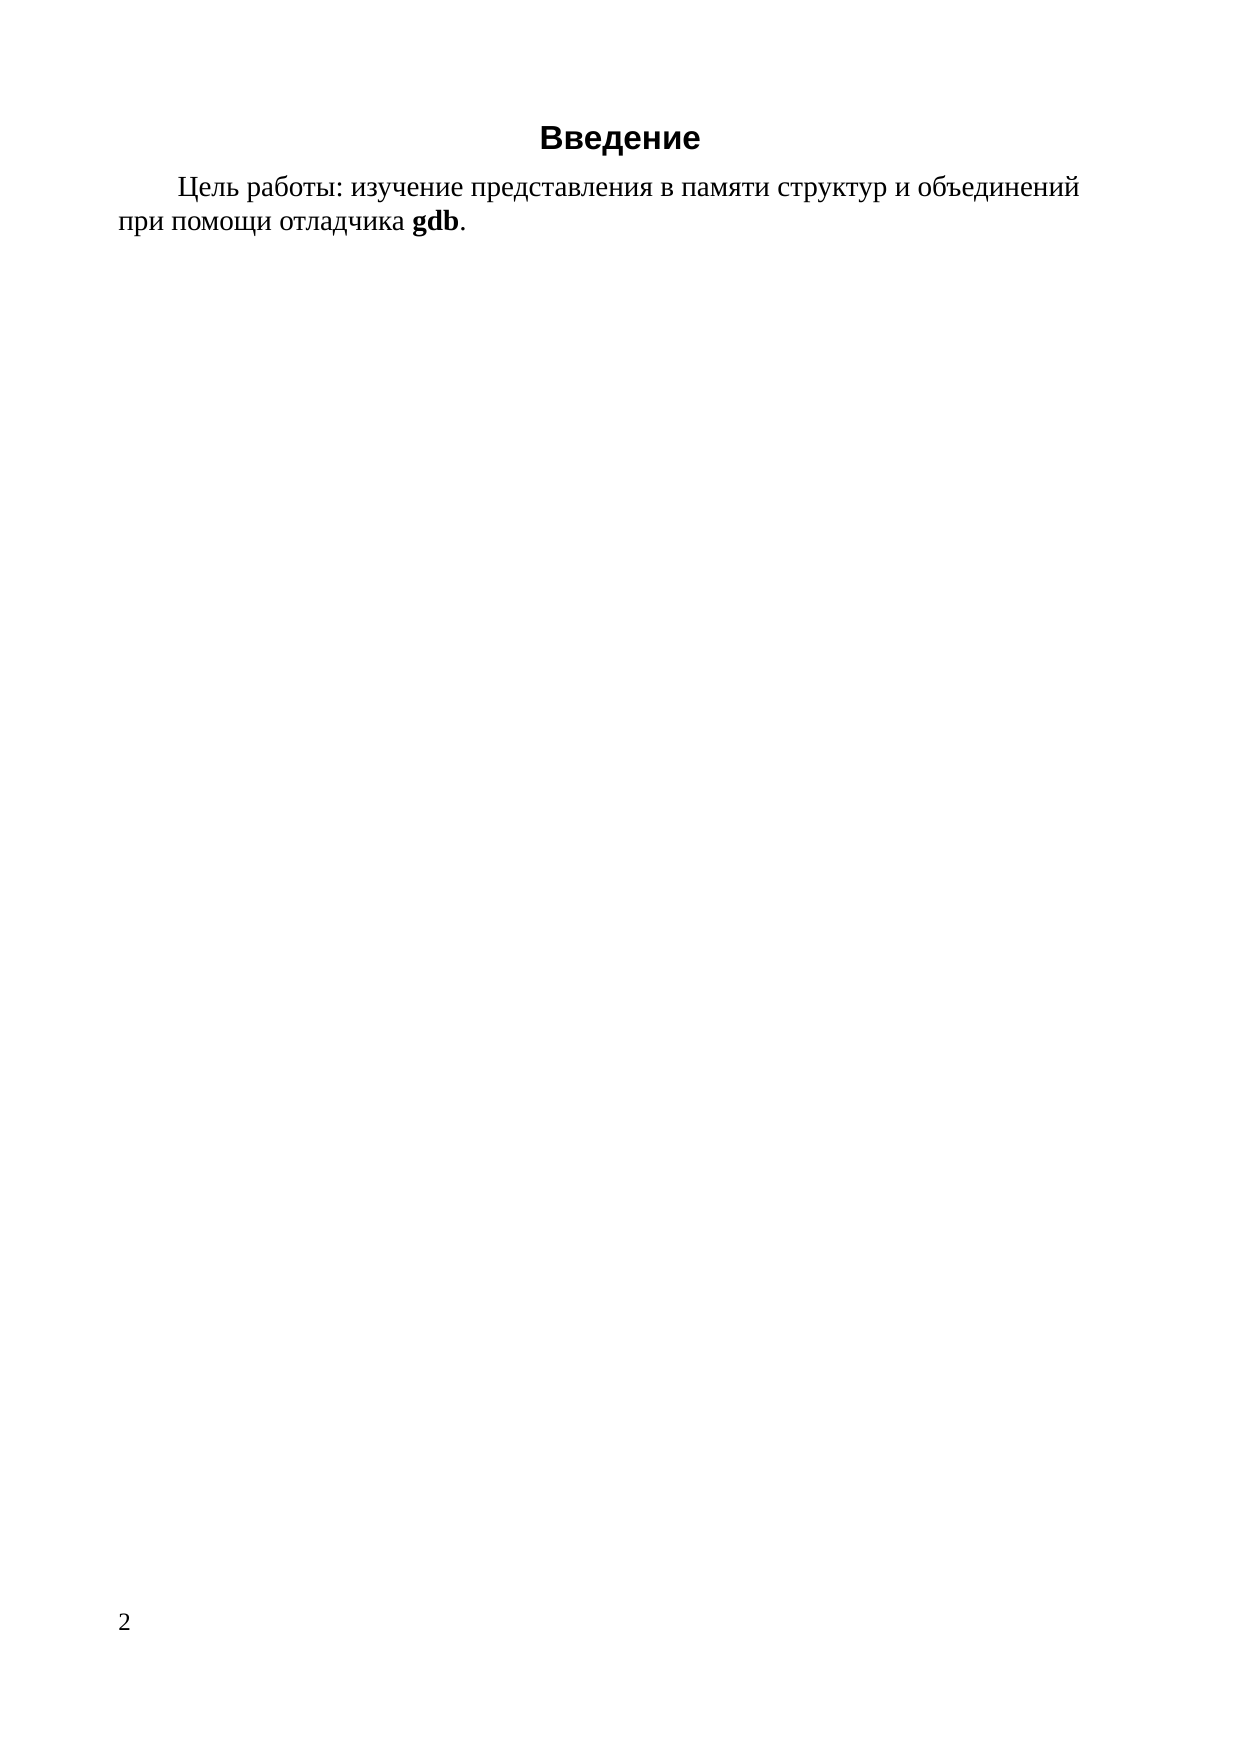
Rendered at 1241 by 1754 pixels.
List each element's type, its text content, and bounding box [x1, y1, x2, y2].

text Цель работы: изучение представления в памяти структур и объединений при помощи отладчика gdb. [118, 169, 1122, 236]
subtitle Введение [118, 118, 1122, 157]
